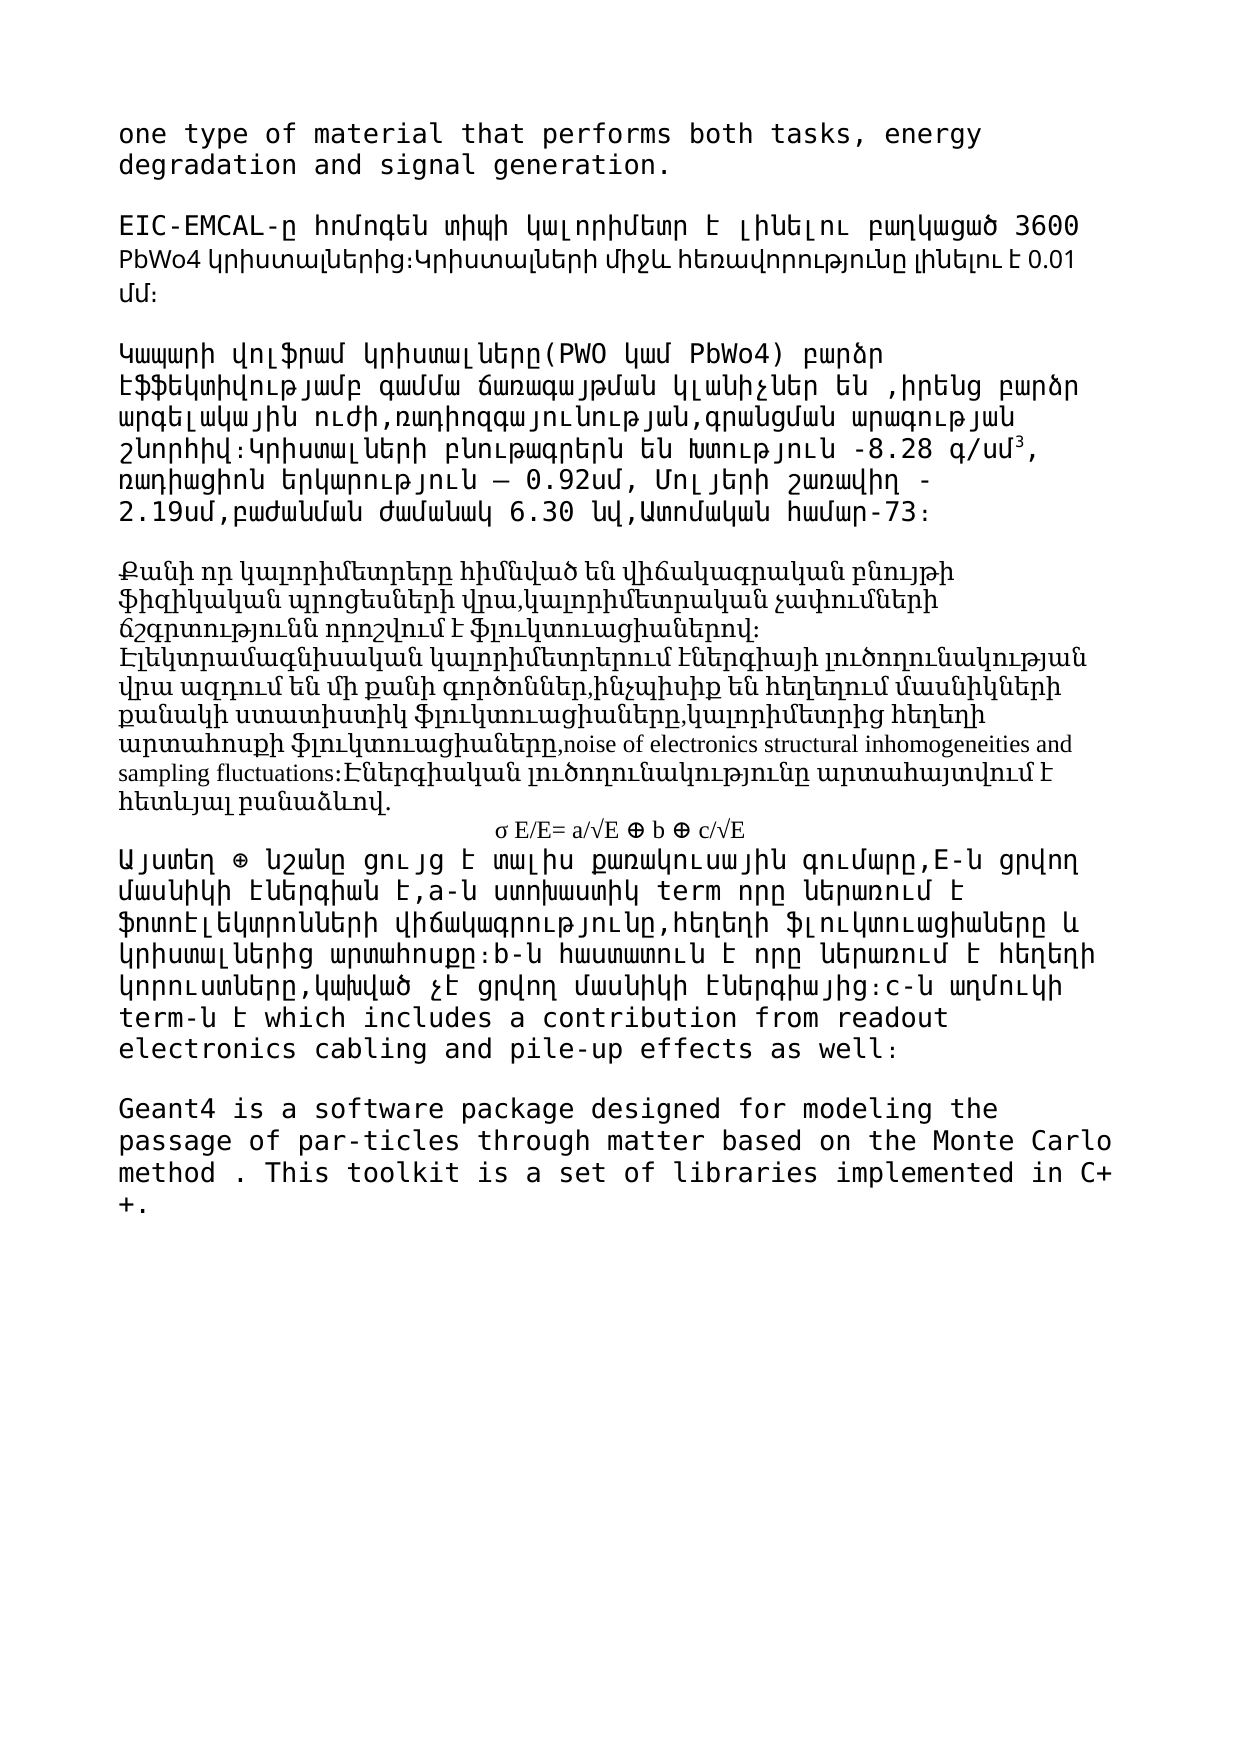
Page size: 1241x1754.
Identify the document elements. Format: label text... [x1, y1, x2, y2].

text σ E/E= a/√E ⊕ b ⊕ c/√E [118, 815, 1122, 844]
text Կապարի վոլֆրամ կրիստալները(PWO կամ PbWo4) բարձր էֆֆեկտիվությամբ գամմա ճառագայթման կլանիչներ են ,իրենց բարձր արգելակային ուժի,ռադիոզգայունության,գրանցման արագության շնորհիվ։Կրիստալների բնութագրերն են Խտություն -8.28 գ/սմ3, ռադիացիոն երկարություն – 0.92սմ, Մոլյերի շառավիղ -2.19սմ,բաժանման ժամանակ 6.30 նվ,Ատոմական համար-73։ [118, 338, 1122, 528]
text EIC-EMCAL-ը հոմոգեն տիպի կալորիմետր է լինելու բաղկացած 3600 PbWo4 կրիստալներից։Կրիստալների միջև հեռավորությունը լինելու է 0.01 մմ։ [118, 210, 1122, 310]
text Geant4 is a software package designed for modeling the passage of par-ticles through matter based on the Monte Carlo method . This toolkit is a set of libraries implemented in C++. [118, 1094, 1122, 1220]
text Այստեղ ⊕ նշանը ցույց է տալիս քառակուսային գումարը,E-ն ցրվող մասնիկի էներգիան է,a-ն ստոխաստիկ term որը ներառում է ֆոտոէլեկտրոնների վիճակագրությունը,հեղեղի ֆլուկտուացիաները և կրիստալներից արտահոսքը։b-ն հաստատուն է որը ներառում է հեղեղի կորուստները,կախված չէ ցրվող մասնիկի էներգիայից։c-ն աղմուկի term-ն է which includes a contribution from readout electronics cabling and pile-up effects as well։ [118, 844, 1122, 1065]
text Քանի որ կալորիմետրերը հիմնված են վիճակագրական բնույթի ֆիզիկական պրոցեսների վրա,կալորիմետրական չափումների ճշգրտությունն որոշվում է ֆլուկտուացիաներով։ [118, 557, 1122, 643]
text Էլեկտրամագնիսական կալորիմետրերում էներգիայի լուծողունակության վրա ազդում են մի քանի գործոններ,ինչպիսիք են հեղեղում մասնիկների քանակի ստատիստիկ ֆլուկտուացիաները,կալորիմետրից հեղեղի արտահոսքի ֆլուկտուացիաները,noise of electronics structural inhomogeneities and sampling fluctuations։Էներգիական լուծողունակությունը արտահայտվում է հետևյալ բանաձևով․ [118, 643, 1122, 815]
text one type of material that performs both tasks, energy degradation and signal generation. [118, 118, 1122, 181]
